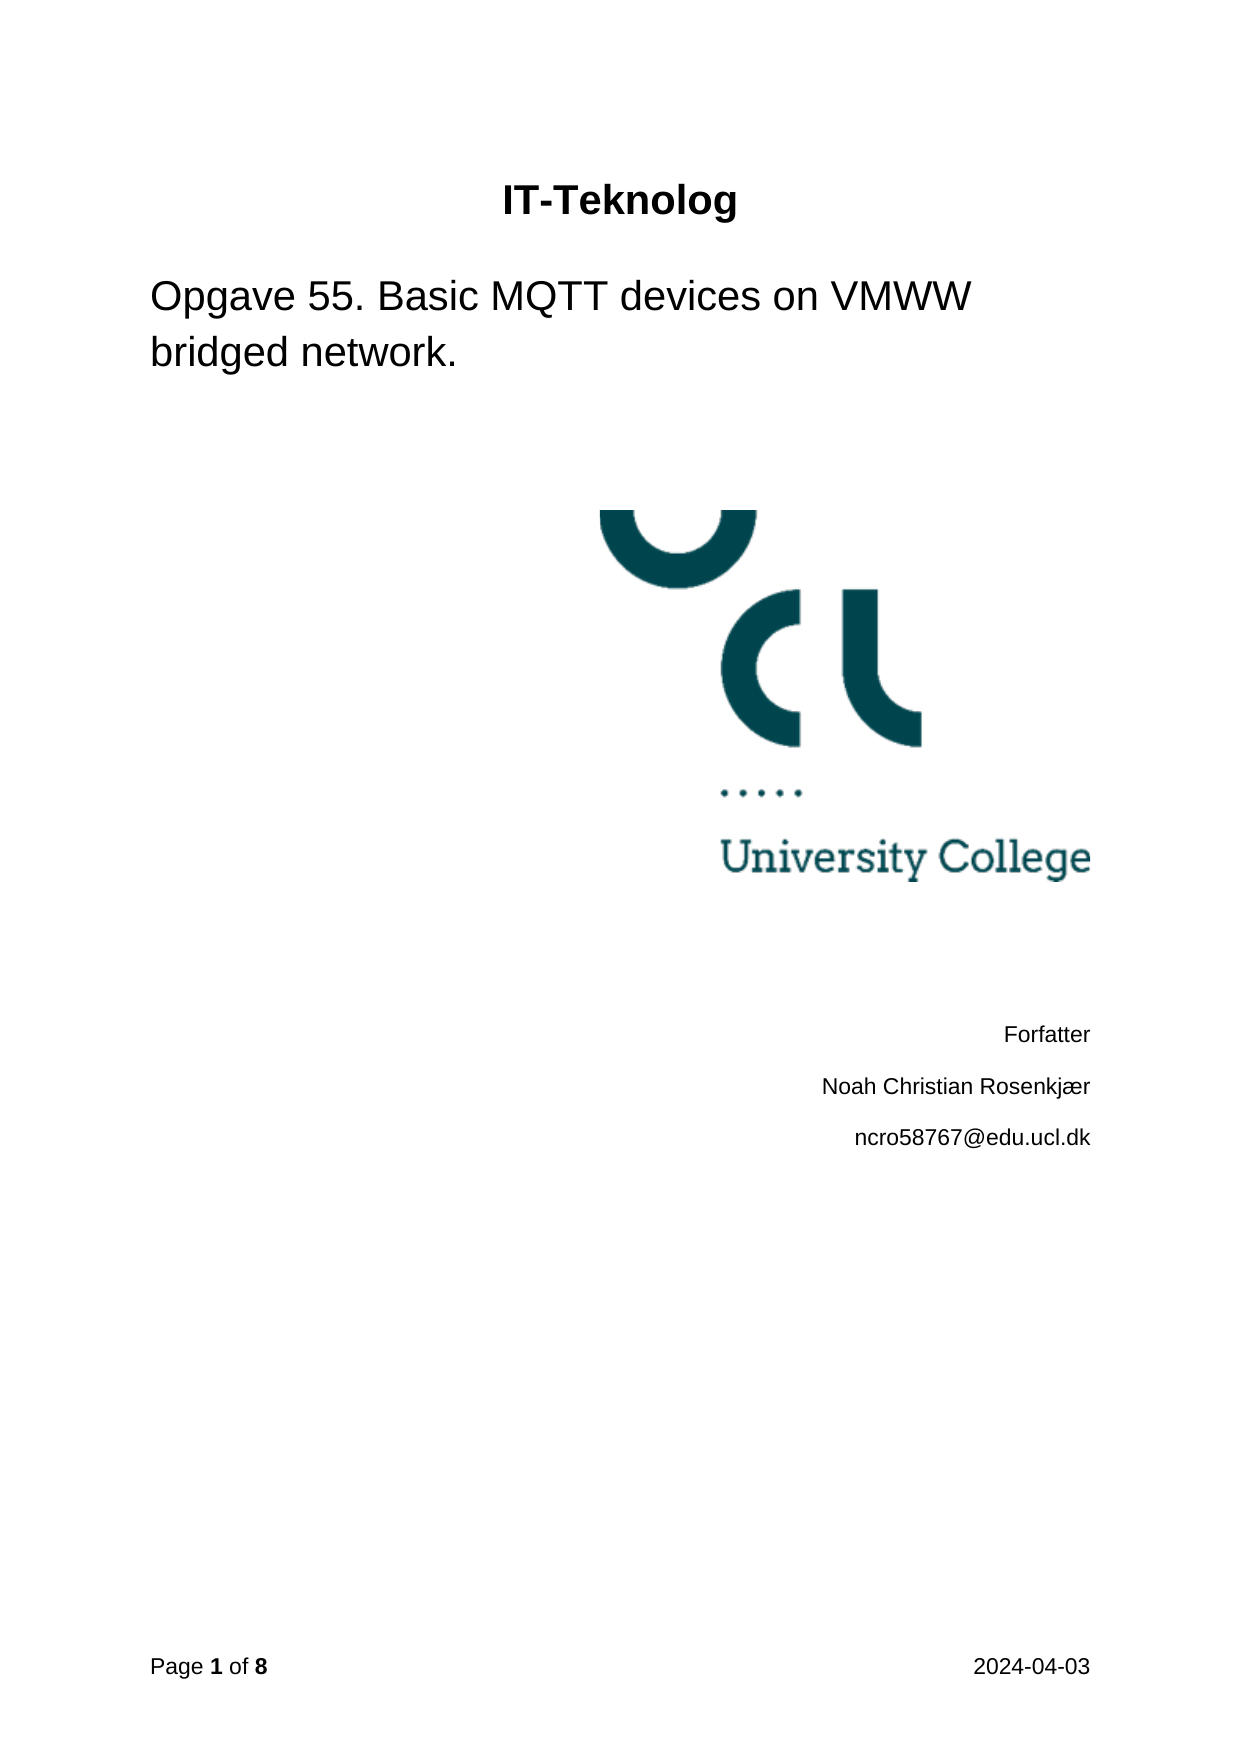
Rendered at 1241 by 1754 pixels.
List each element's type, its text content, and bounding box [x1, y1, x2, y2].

subtitle Opgave 55. Basic MQTT devices on VMWW bridged network. [150, 272, 1090, 375]
picture [599, 510, 1091, 882]
text Noah Christian Rosenkjær [150, 1073, 1090, 1099]
text ncro58767@edu.ucl.dk [150, 1124, 1090, 1150]
text Forfatter [150, 1021, 1090, 1048]
text IT-Teknolog [150, 175, 1090, 223]
